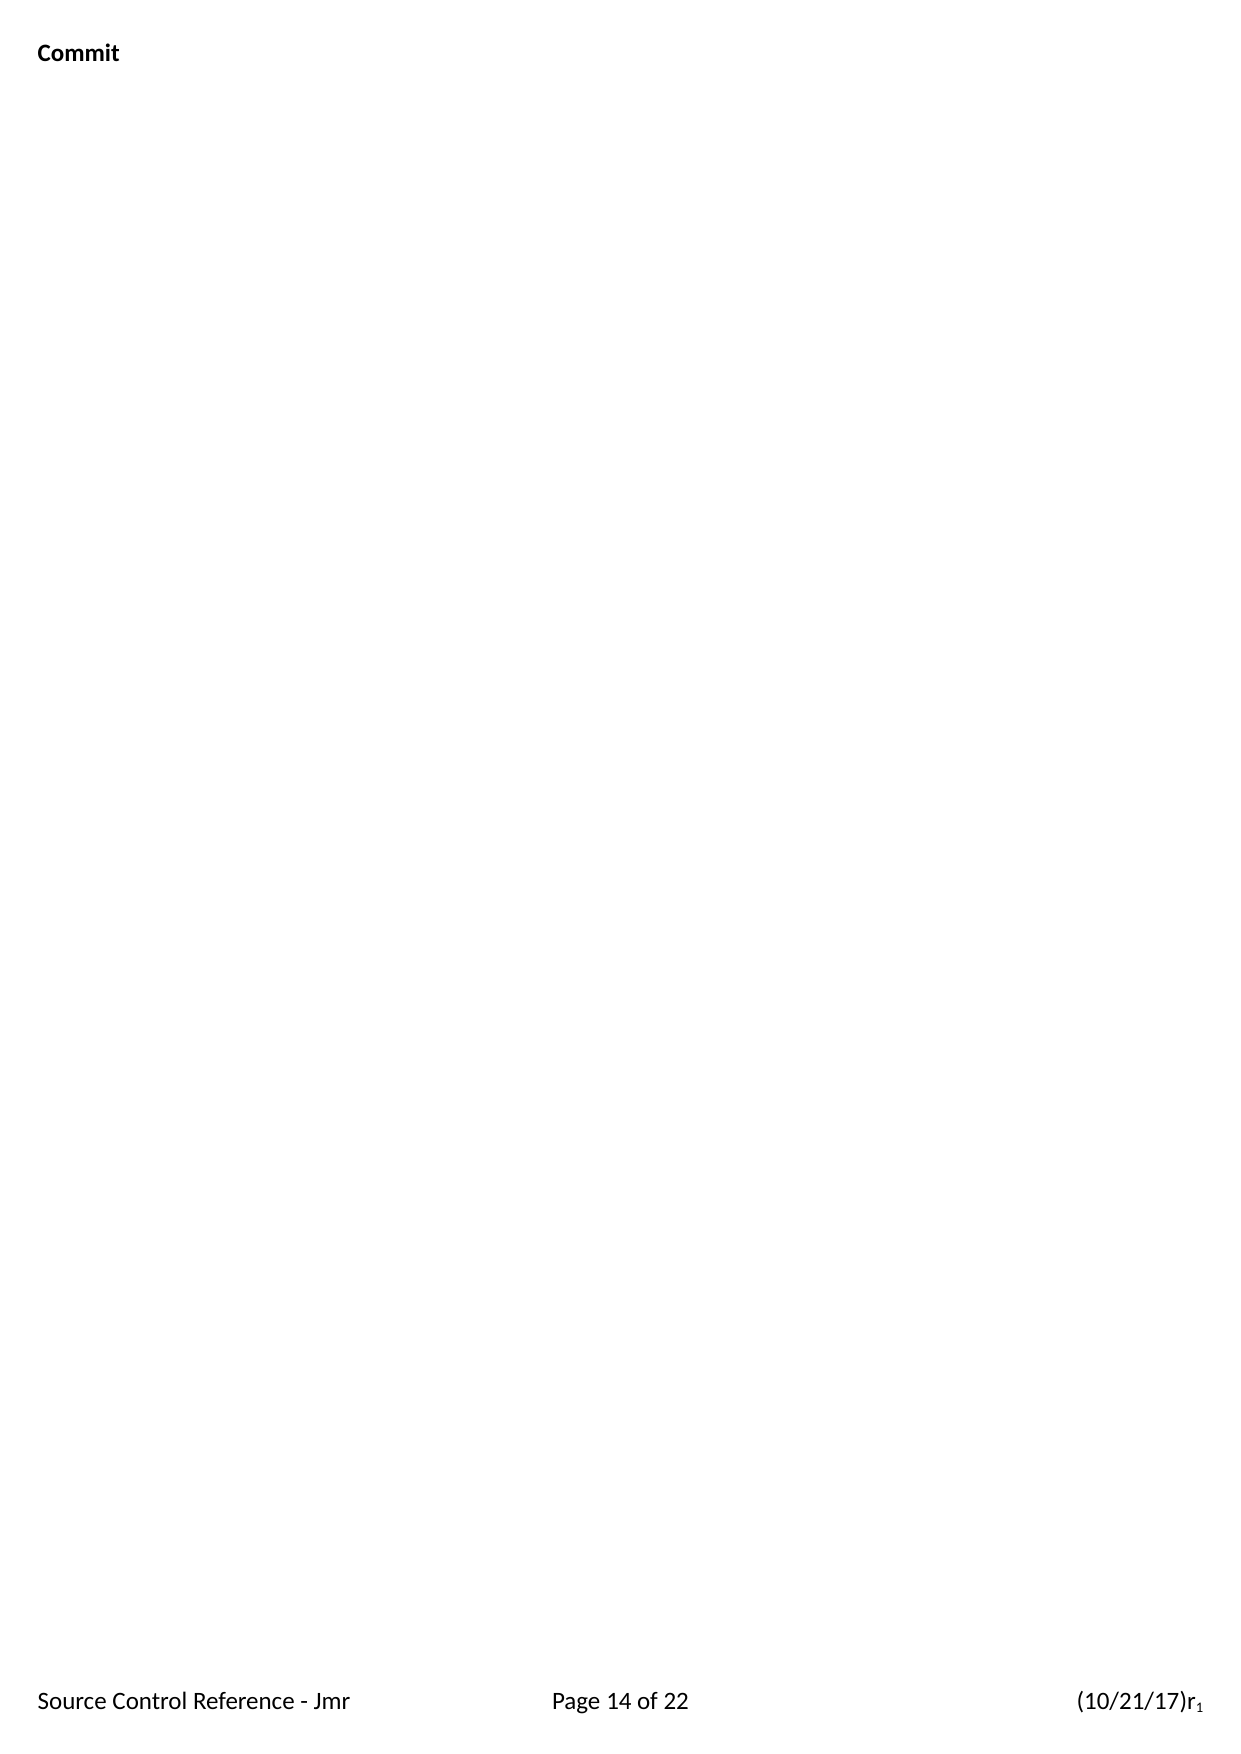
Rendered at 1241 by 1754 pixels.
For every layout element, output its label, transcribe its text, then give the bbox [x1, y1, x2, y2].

text Commit [37, 37, 1203, 68]
